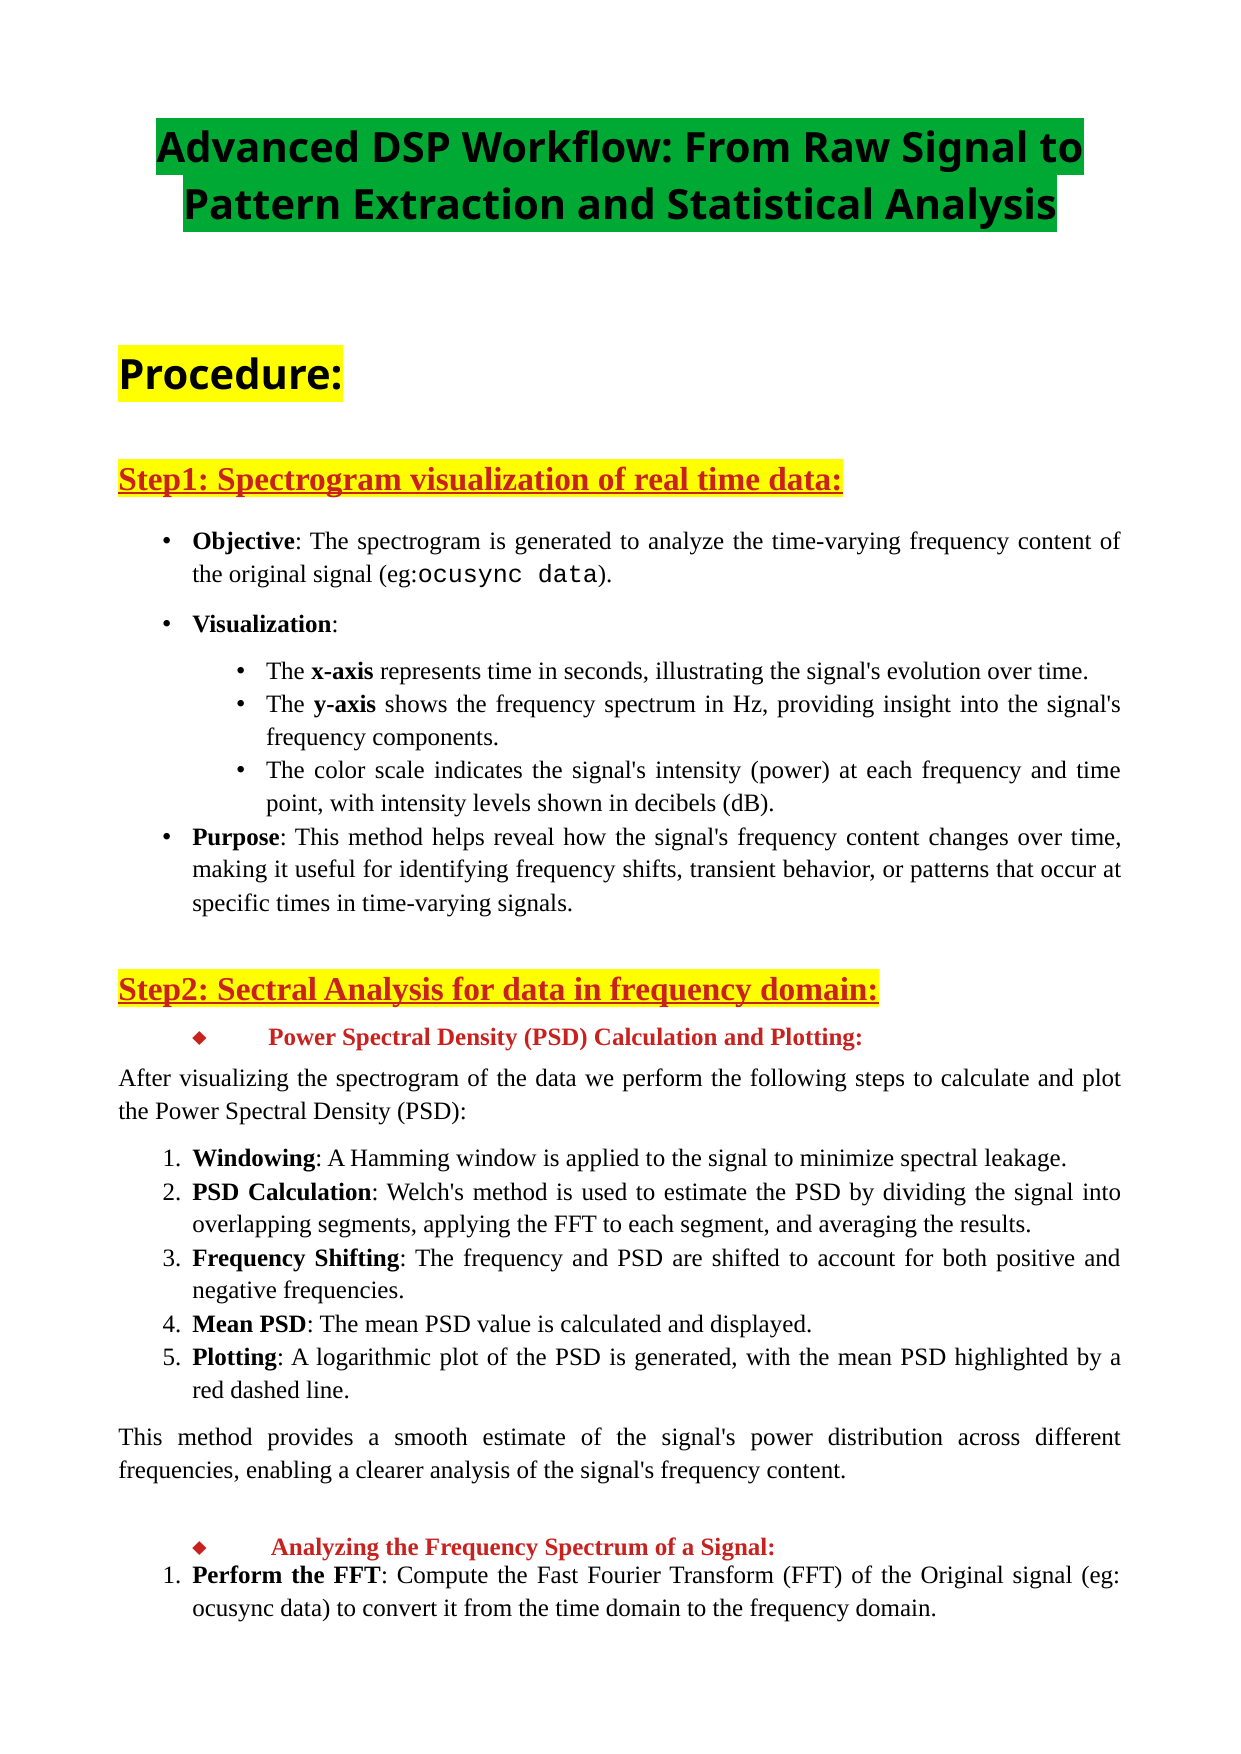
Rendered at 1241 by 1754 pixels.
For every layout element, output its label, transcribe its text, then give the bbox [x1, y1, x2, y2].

text Advanced DSP Workflow: From Raw Signal to Pattern Extraction and Statistical Analysis [118, 118, 1122, 232]
text Procedure: [118, 345, 1122, 402]
list Objective: The spectrogram is generated to analyze the time-varying frequency content of the original signal (eg:ocusync data). [162, 526, 1122, 590]
list Windowing: A Hamming window is applied to the signal to minimize spectral leakage. [162, 1143, 1122, 1172]
list The y-axis shows the frequency spectrum in Hz, providing insight into the signal's frequency components. [236, 689, 1122, 751]
list Plotting: A logarithmic plot of the PSD is generated, with the mean PSD highlighted by a red dashed line. [162, 1342, 1122, 1403]
list Visualization: [162, 609, 1122, 638]
list Mean PSD: The mean PSD value is calculated and displayed. [162, 1309, 1122, 1337]
list Perform the FFT: Compute the Fast Fourier Transform (FFT) of the Original signal (eg: ocusync data) to convert it from the time domain to the frequency domain. [162, 1560, 1122, 1622]
list Frequency Shifting: The frequency and PSD are shifted to account for both positive and negative frequencies. [162, 1243, 1122, 1304]
subtitle Power Spectral Density (PSD) Calculation and Plotting: [192, 1022, 1122, 1050]
text After visualizing the spectrogram of the data we perform the following steps to calculate and plot the Power Spectral Density (PSD): [118, 1063, 1122, 1125]
list PSD Calculation: Welch's method is used to estimate the PSD by dividing the signal into overlapping segments, applying the FFT to each segment, and averaging the results. [162, 1177, 1122, 1238]
list The x-axis represents time in seconds, illustrating the signal's evolution over time. [236, 656, 1122, 685]
list Purpose: This method helps reveal how the signal's frequency content changes over time, making it useful for identifying frequency shifts, transient behavior, or patterns that occur at specific times in time-varying signals. [162, 822, 1122, 916]
text Step1: Spectrogram visualization of real time data: [118, 459, 1122, 497]
text Step2: Sectral Analysis for data in frequency domain: [118, 969, 1122, 1007]
text This method provides a smooth estimate of the signal's power distribution across different frequencies, enabling a clearer analysis of the signal's frequency content. [118, 1422, 1122, 1484]
list The color scale indicates the signal's intensity (power) at each frequency and time point, with intensity levels shown in decibels (dB). [236, 756, 1122, 817]
list Analyzing the Frequency Spectrum of a Signal: [192, 1532, 1122, 1560]
